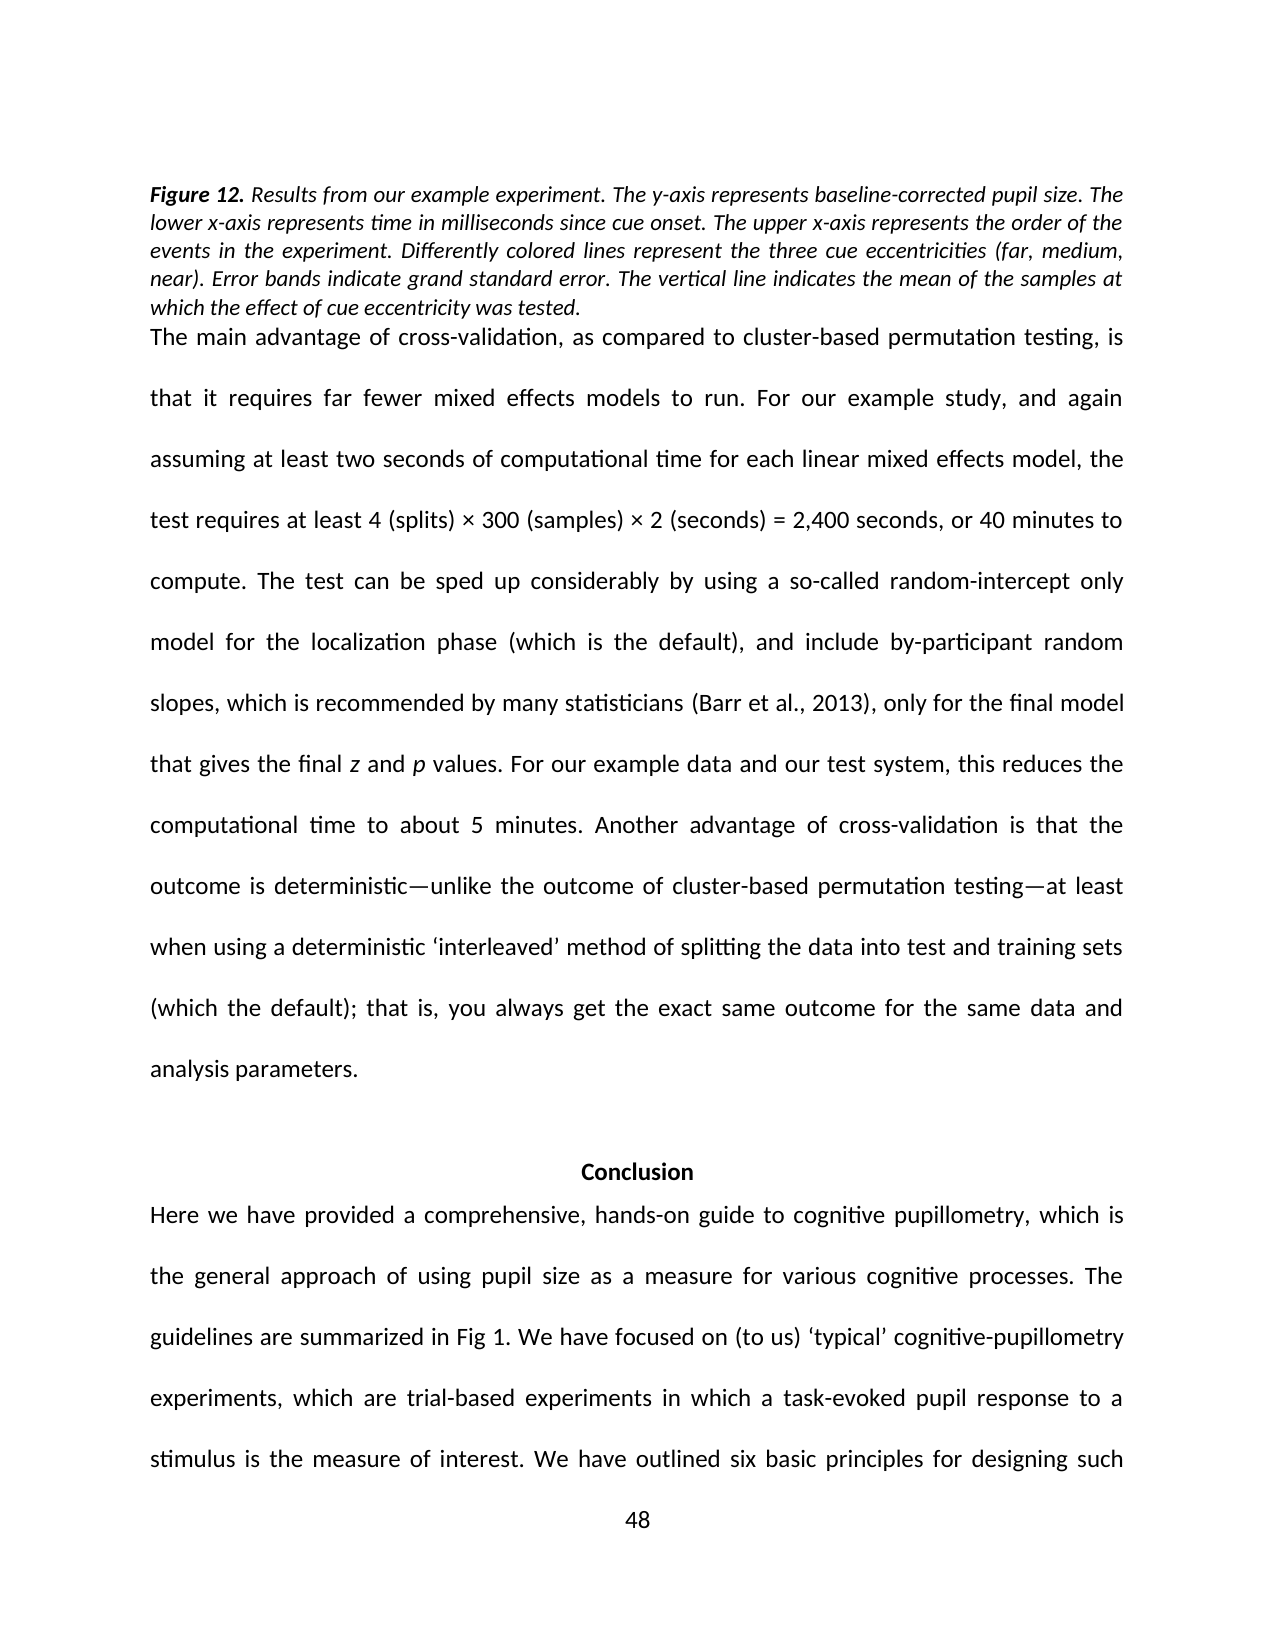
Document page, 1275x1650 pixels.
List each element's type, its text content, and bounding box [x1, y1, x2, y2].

subtitle Figure 12. Results from our example experiment. The y-axis represents baseline-corrected pupil size. The lower x-axis represents time in milliseconds since cue onset. The upper x-axis represents the order of the events in the experiment. Differently colored lines represent the three cue eccentricities (far, medium, near). Error bands indicate grand standard error. The vertical line indicates the mean of the samples at which the effect of cue eccentricity was tested. [150, 181, 1125, 321]
subtitle Conclusion [150, 1156, 1125, 1186]
text Here we have provided a comprehensive, hands-on guide to cognitive pupillometry, which is the general approach of using pupil size as a measure for various cognitive processes. The guidelines are summarized in Fig 1. We have focused on (to us) ‘typical’ cognitive-pupillometry experiments, which are trial-based experiments in which a task-evoked pupil response to a stimulus is the measure of interest. We have outlined six basic principles for designing such [150, 1199, 1125, 1473]
text The main advantage of cross-validation, as compared to cluster-based permutation testing, is that it requires far fewer mixed effects models to run. For our example study, and again assuming at least two seconds of computational time for each linear mixed effects model, the test requires at least 4 (splits) × 300 (samples) × 2 (seconds) = 2,400 seconds, or 40 minutes to compute. The test can be sped up considerably by using a so-called random-intercept only model for the localization phase (which is the default), and include by-participant random slopes, which is recommended by many statisticians (Barr et al., 2013), only for the final model that gives the final z and p values. For our example data and our test system, this reduces the computational time to about 5 minutes. Another advantage of cross-validation is that the outcome is deterministic—unlike the outcome of cluster-based permutation testing—at least when using a deterministic ‘interleaved’ method of splitting the data into test and training sets (which the default); that is, you always get the exact same outcome for the same data and analysis parameters. [150, 321, 1125, 1084]
